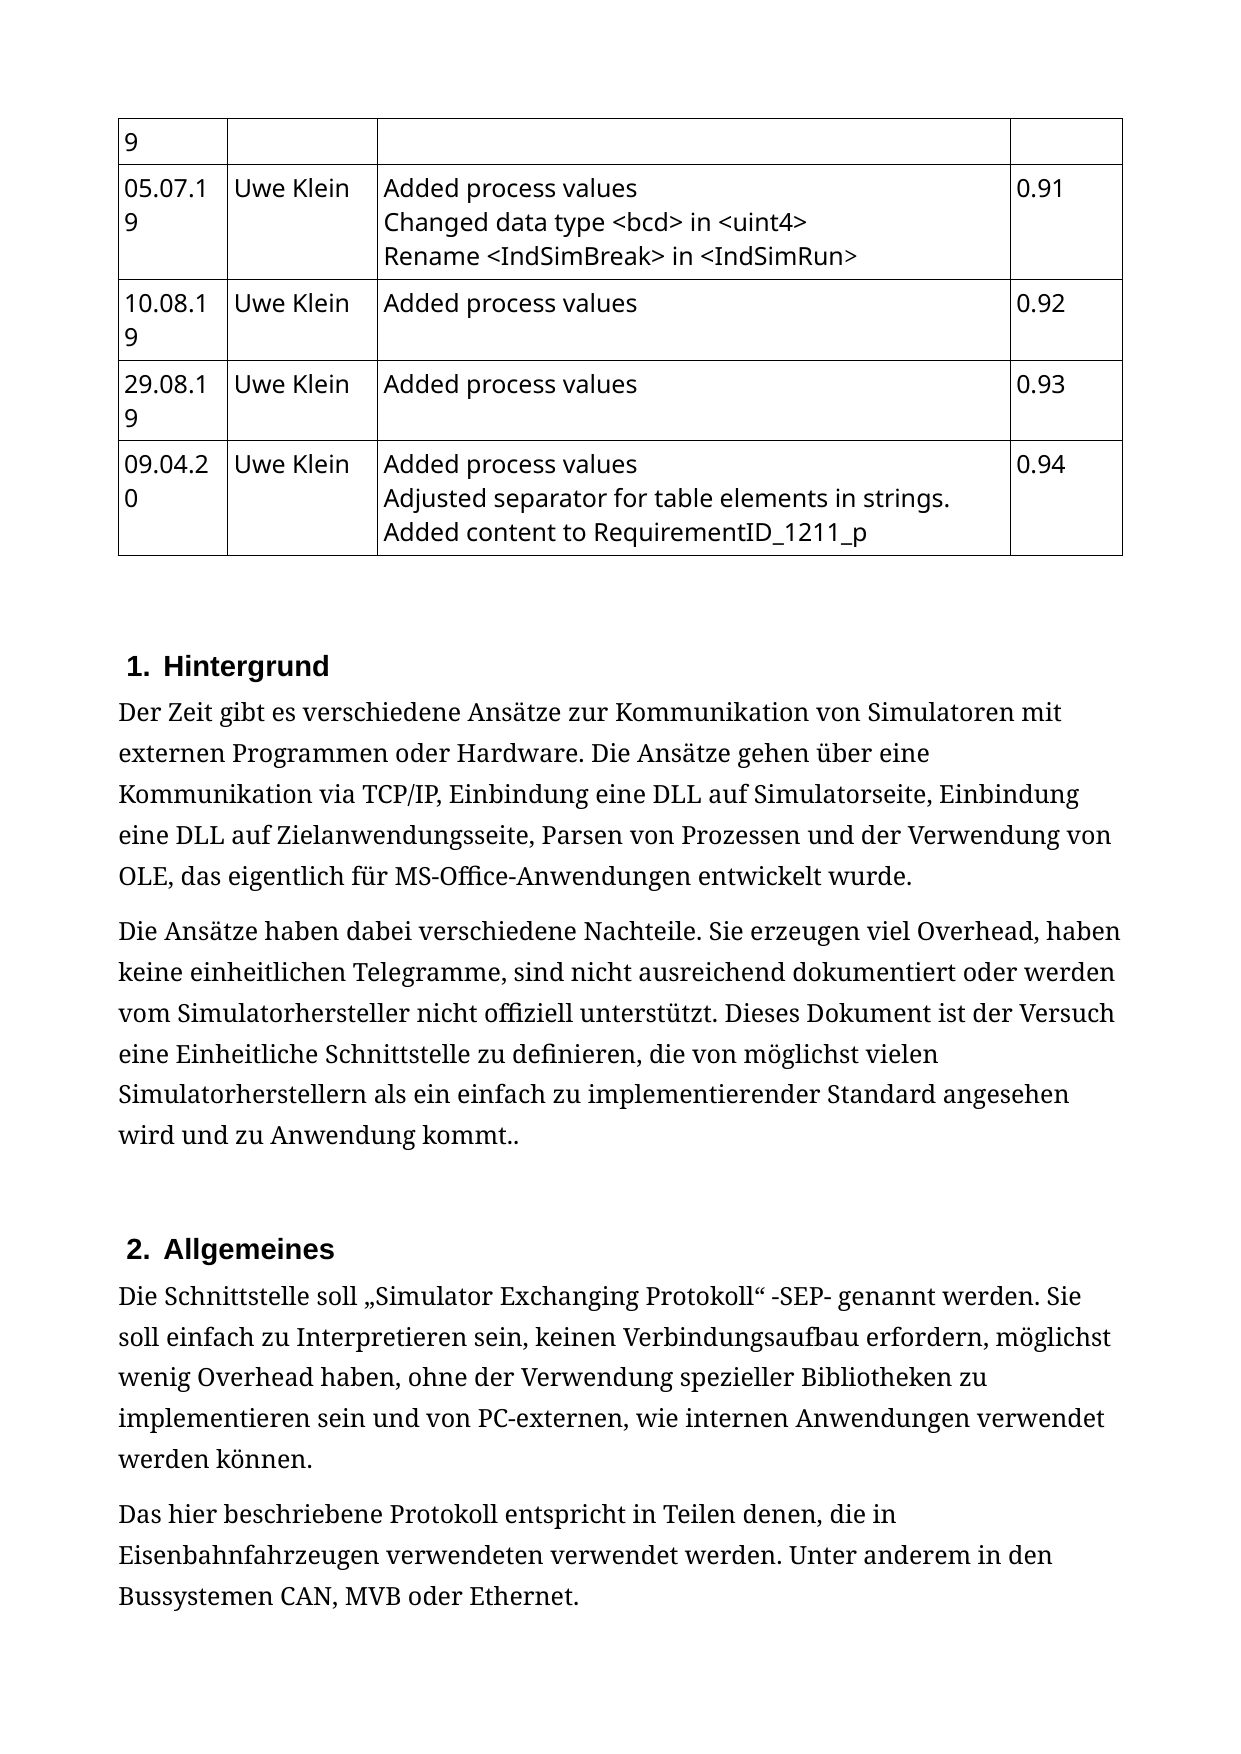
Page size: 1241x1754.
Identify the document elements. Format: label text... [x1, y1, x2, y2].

table_cell Added process values [378, 361, 1010, 440]
table_cell [1011, 119, 1122, 164]
table_cell Uwe Klein [228, 280, 377, 359]
table_cell Uwe Klein [228, 441, 377, 555]
table_cell Added process values [378, 280, 1010, 359]
table_cell Uwe Klein [228, 165, 377, 279]
table_cell Added process values Changed data type <bcd> in <uint4> Rename <IndSimBreak> in <IndSimRun> [378, 165, 1010, 279]
text Die Schnittstelle soll „Simulator Exchanging Protokoll“ -SEP- genannt werden. Sie soll einfach zu Interpretieren sein, keinen Verbindungsaufbau erfordern, möglichst wenig Overhead haben, ohne der Verwendung spezieller Bibliotheken zu implementieren sein und von PC-externen, wie internen Anwendungen verwendet werden können. [118, 1278, 1122, 1476]
table_cell 05.07.19 [119, 165, 227, 279]
table_cell 0.93 [1011, 361, 1122, 440]
table_cell [228, 119, 377, 164]
subtitle Hintergrund [118, 649, 1122, 682]
subtitle Allgemeines [118, 1232, 1122, 1266]
table_cell 09.04.20 [119, 441, 227, 555]
table_cell 0.94 [1011, 441, 1122, 555]
text Die Ansätze haben dabei verschiedene Nachteile. Sie erzeugen viel Overhead, haben keine einheitlichen Telegramme, sind nicht ausreichend dokumentiert oder werden vom Simulatorhersteller nicht offiziell unterstützt. Dieses Dokument ist der Versuch eine Einheitliche Schnittstelle zu definieren, die von möglichst vielen Simulatorherstellern als ein einfach zu implementierender Standard angesehen wird und zu Anwendung kommt.. [118, 914, 1122, 1152]
table_cell 0.92 [1011, 280, 1122, 359]
table_cell 29.08.19 [119, 361, 227, 440]
table_cell 10.08.19 [119, 280, 227, 359]
table_cell 9 [119, 119, 227, 164]
table_cell [378, 119, 1010, 164]
text Der Zeit gibt es verschiedene Ansätze zur Kommunikation von Simulatoren mit externen Programmen oder Hardware. Die Ansätze gehen über eine Kommunikation via TCP/IP, Einbindung eine DLL auf Simulatorseite, Einbindung eine DLL auf Zielanwendungsseite, Parsen von Prozessen und der Verwendung von OLE, das eigentlich für MS-Office-Anwendungen entwickelt wurde. [118, 695, 1122, 892]
table_cell 0.91 [1011, 165, 1122, 279]
table_cell Added process values Adjusted separator for table elements in strings. Added content to RequirementID_1211_p [378, 441, 1010, 555]
table_cell Uwe Klein [228, 361, 377, 440]
text Das hier beschriebene Protokoll entspricht in Teilen denen, die in Eisenbahnfahrzeugen verwendeten verwendet werden. Unter anderem in den Bussystemen CAN, MVB oder Ethernet. [118, 1497, 1122, 1613]
